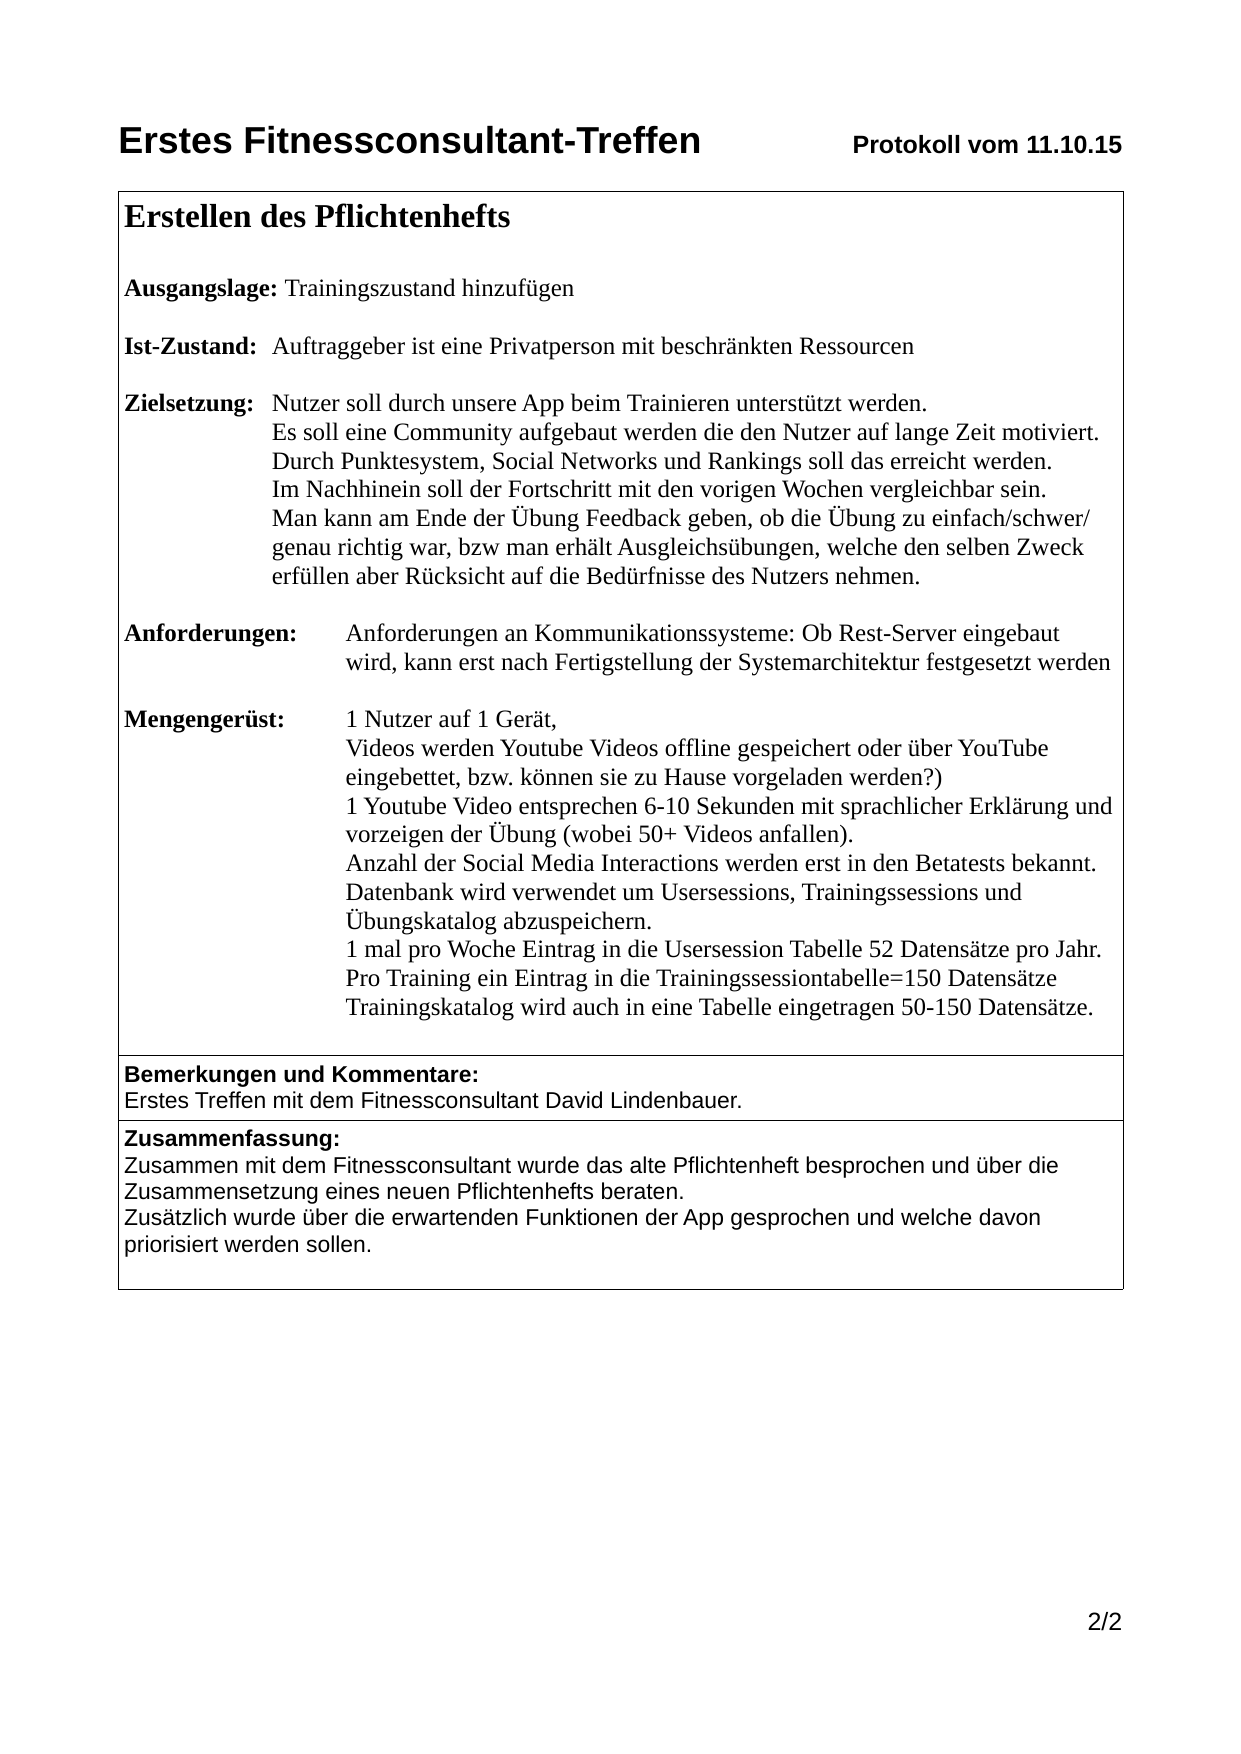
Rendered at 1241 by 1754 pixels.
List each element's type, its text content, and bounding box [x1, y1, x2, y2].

table_cell Erstellen des Pflichtenhefts Ausgangslage: Trainingszustand hinzufügen Ist-Zustand: Auftraggeber ist eine Privatperson mit beschränkten Ressourcen Zielsetzung: Nutzer soll durch unsere App beim Trainieren unterstützt werden. Es soll eine Community aufgebaut werden die den Nutzer auf lange Zeit motiviert. Durch Punktesystem, Social Networks und Rankings soll das erreicht werden. Im Nachhinein soll der Fortschritt mit den vorigen Wochen vergleichbar sein. Man kann am Ende der Übung Feedback geben, ob die Übung zu einfach/schwer/ genau richtig war, bzw man erhält Ausgleichsübungen, welche den selben Zweck erfüllen aber Rücksicht auf die Bedürfnisse des Nutzers nehmen. Anforderungen: Anforderungen an Kommunikationssysteme: Ob Rest-Server eingebaut wird, kann erst nach Fertigstellung der Systemarchitektur festgesetzt werden Mengengerüst: 1 Nutzer auf 1 Gerät, Videos werden Youtube Videos offline gespeichert oder über YouTube eingebettet, bzw. können sie zu Hause vorgeladen werden?) 1 Youtube Video entsprechen 6-10 Sekunden mit sprachlicher Erklärung und vorzeigen der Übung (wobei 50+ Videos anfallen). Anzahl der Social Media Interactions werden erst in den Betatests bekannt. Datenbank wird verwendet um Usersessions, Trainingssessions und Übungskatalog abzuspeichern. 1 mal pro Woche Eintrag in die Usersession Tabelle 52 Datensätze pro Jahr. Pro Training ein Eintrag in die Trainingssessiontabelle=150 Datensätze Trainingskatalog wird auch in eine Tabelle eingetragen 50-150 Datensätze. [119, 192, 1123, 1055]
table_cell Zusammenfassung: Zusammen mit dem Fitnessconsultant wurde das alte Pflichtenheft besprochen und über die Zusammensetzung eines neuen Pflichtenhefts beraten. Zusätzlich wurde über die erwartenden Funktionen der App gesprochen und welche davon priorisiert werden sollen. [119, 1121, 1123, 1289]
table_cell Bemerkungen und Kommentare: Erstes Treffen mit dem Fitnessconsultant David Lindenbauer. [119, 1056, 1123, 1119]
